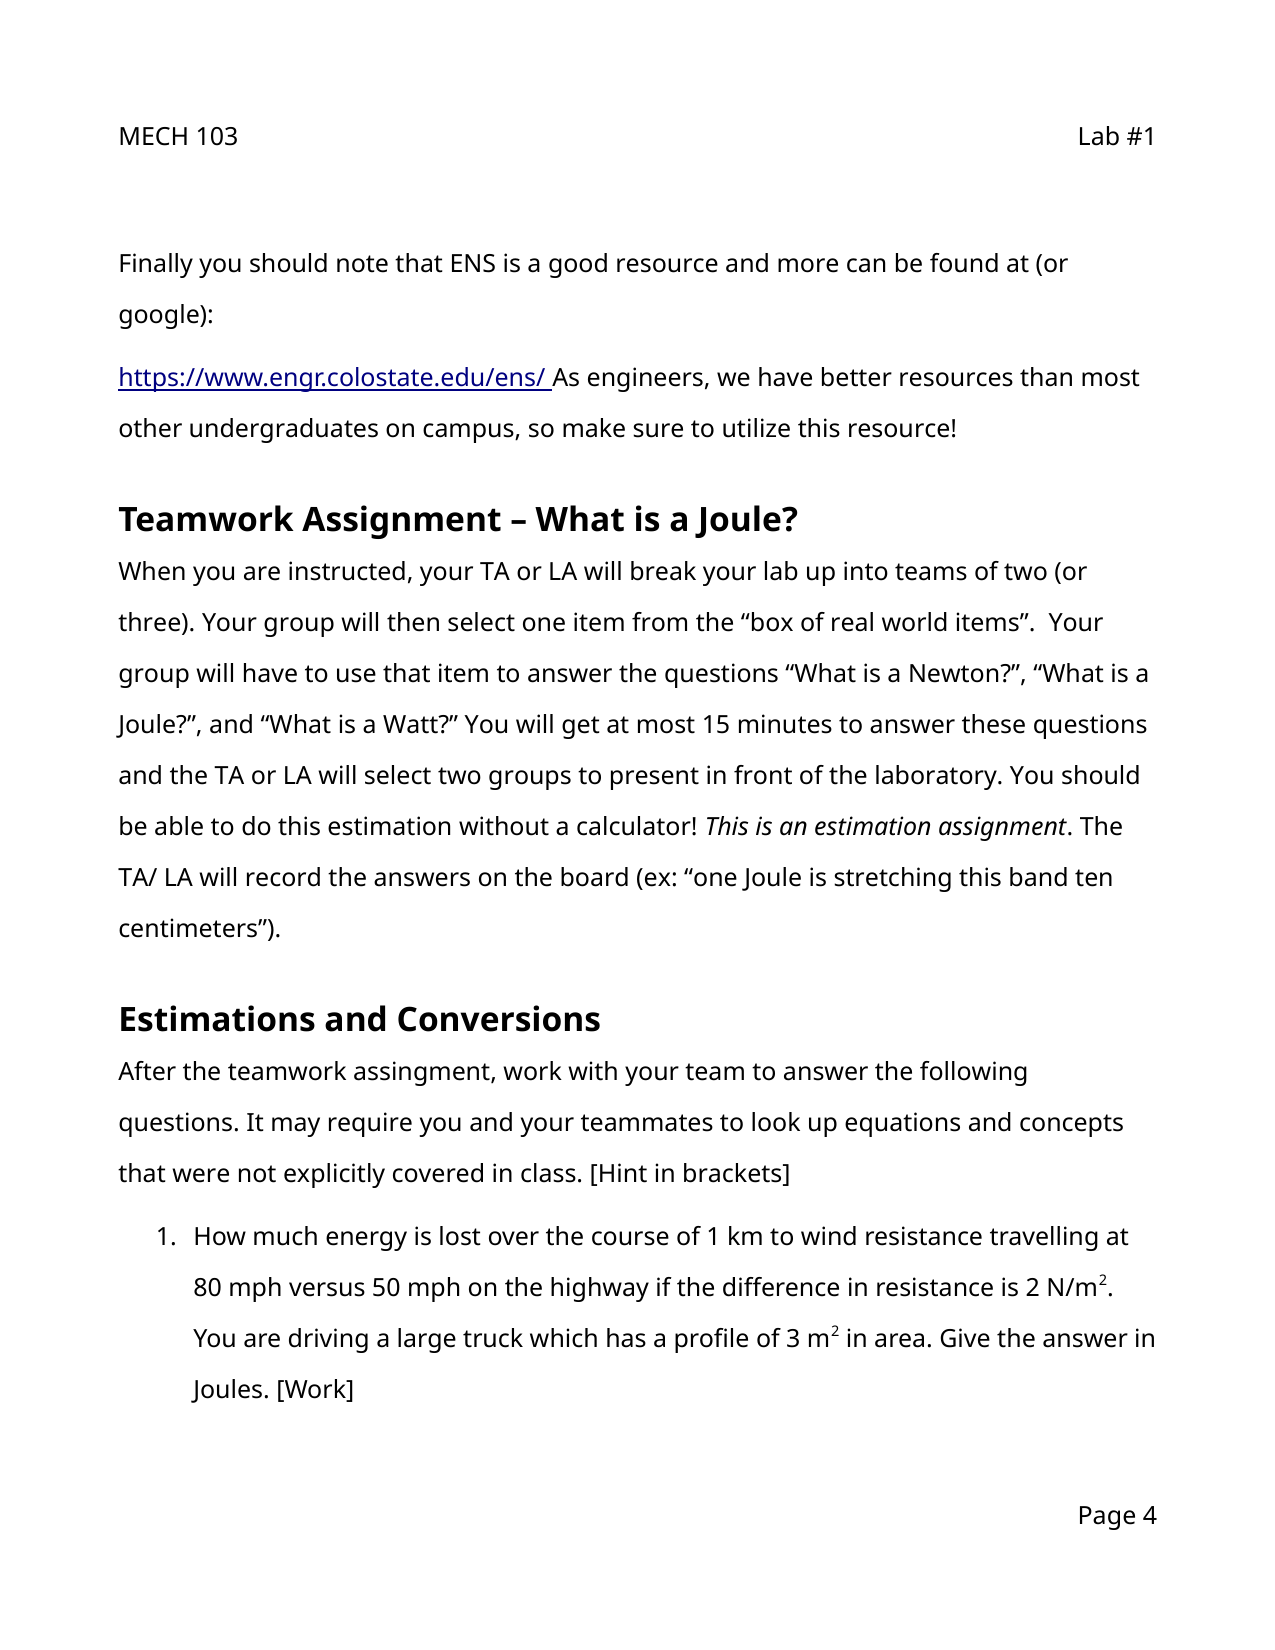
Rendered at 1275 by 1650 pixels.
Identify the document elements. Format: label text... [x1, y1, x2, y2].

text After the teamwork assingment, work with your team to answer the following questions. It may require you and your teammates to look up equations and concepts that were not explicitly covered in class. [Hint in brackets] [118, 1053, 1157, 1189]
text https://www.engr.colostate.edu/ens/ As engineers, we have better resources than most other undergraduates on campus, so make sure to utilize this resource! [118, 360, 1157, 445]
subtitle Estimations and Conversions [118, 995, 1157, 1041]
list How much energy is lost over the course of 1 km to wind resistance travelling at 80 mph versus 50 mph on the highway if the difference in resistance is 2 N/m2. You are driving a large truck which has a profile of 3 m2 in area. Give the answer in Joules. [Work] [156, 1219, 1157, 1406]
subtitle Teamwork Assignment – What is a Joule? [118, 495, 1157, 541]
text When you are instructed, your TA or LA will break your lab up into teams of two (or three). Your group will then select one item from the “box of real world items”. Your group will have to use that item to answer the questions “What is a Newton?”, “What is a Joule?”, and “What is a Watt?” You will get at most 15 minutes to answer these questions and the TA or LA will select two groups to present in front of the laboratory. You should be able to do this estimation without a calculator! This is an estimation assignment. The TA/ LA will record the answers on the board (ex: “one Joule is stretching this band ten centimeters”). [118, 553, 1157, 945]
text Finally you should note that ENS is a good resource and more can be found at (or google): [118, 245, 1157, 330]
